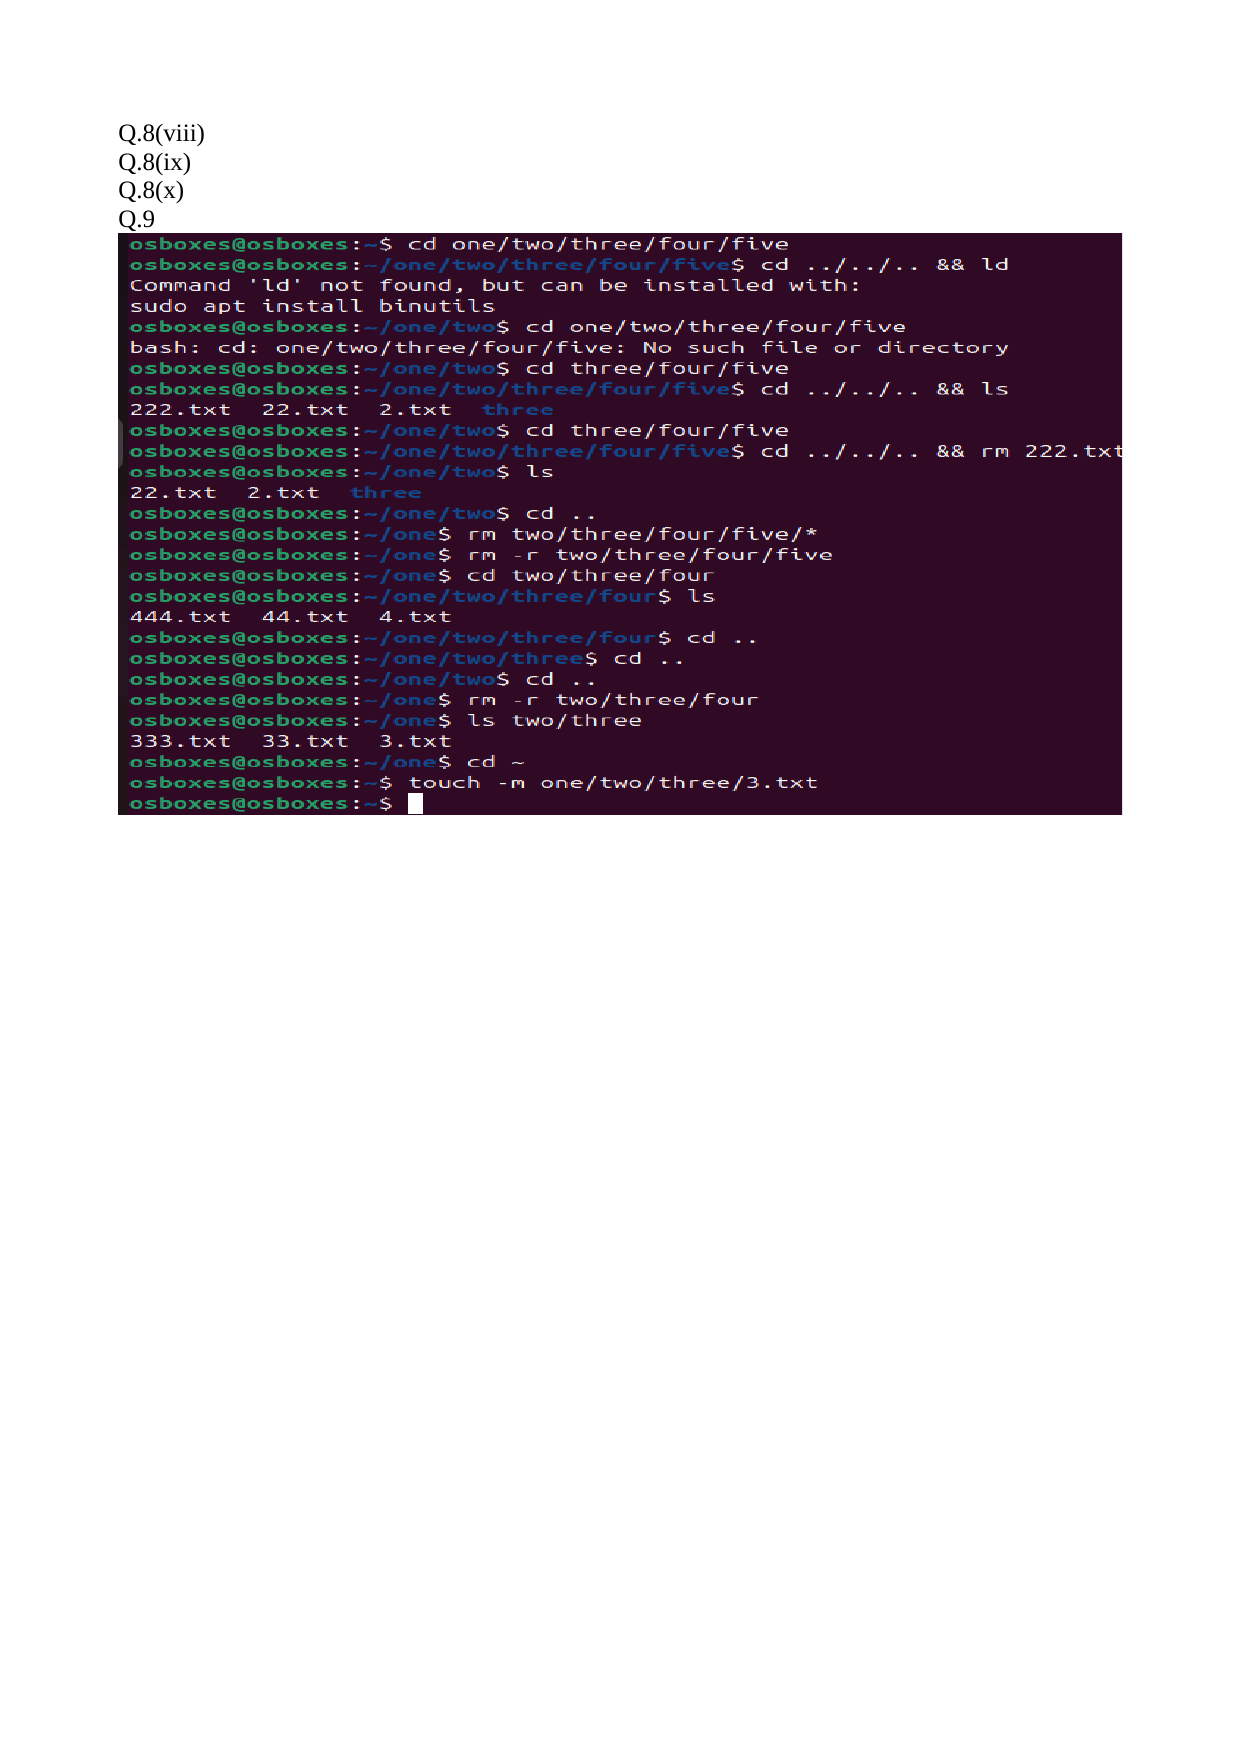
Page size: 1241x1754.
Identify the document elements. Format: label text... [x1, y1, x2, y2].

picture [118, 233, 1123, 815]
text Q.9 [118, 204, 1122, 233]
text Q.8(viii) [118, 118, 1122, 147]
text Q.8(ix) [118, 147, 1122, 176]
text Q.8(x) [118, 176, 1122, 204]
